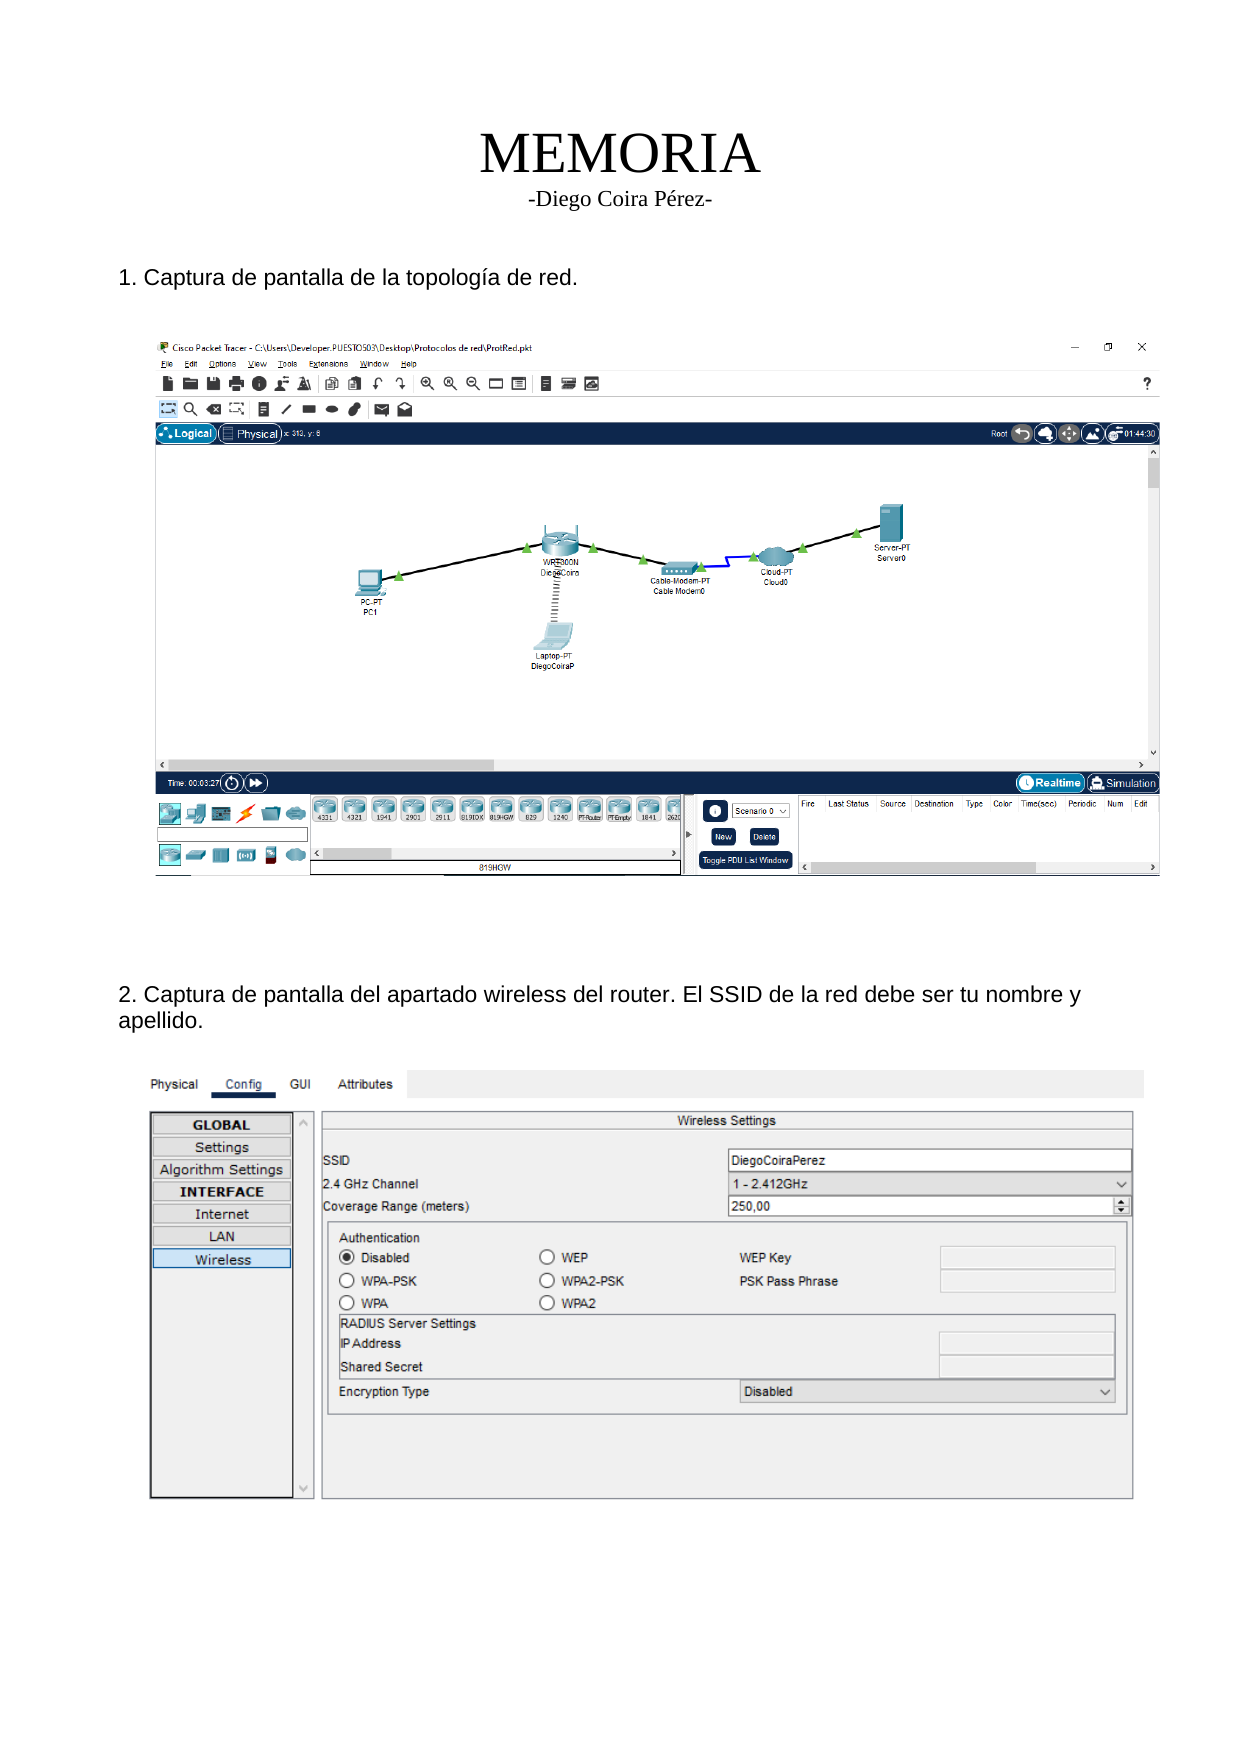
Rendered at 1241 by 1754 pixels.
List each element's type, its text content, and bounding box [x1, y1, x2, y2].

text MEMORIA [118, 118, 1122, 185]
text -Diego Coira Pérez- [118, 185, 1122, 212]
picture [140, 1070, 1144, 1511]
text 2. Captura de pantalla del apartado wireless del router. El SSID de la red debe ser tu nombre y apellido. [118, 981, 1122, 1034]
picture [155, 339, 1160, 876]
text 1. Captura de pantalla de la topología de red. [118, 264, 1122, 291]
